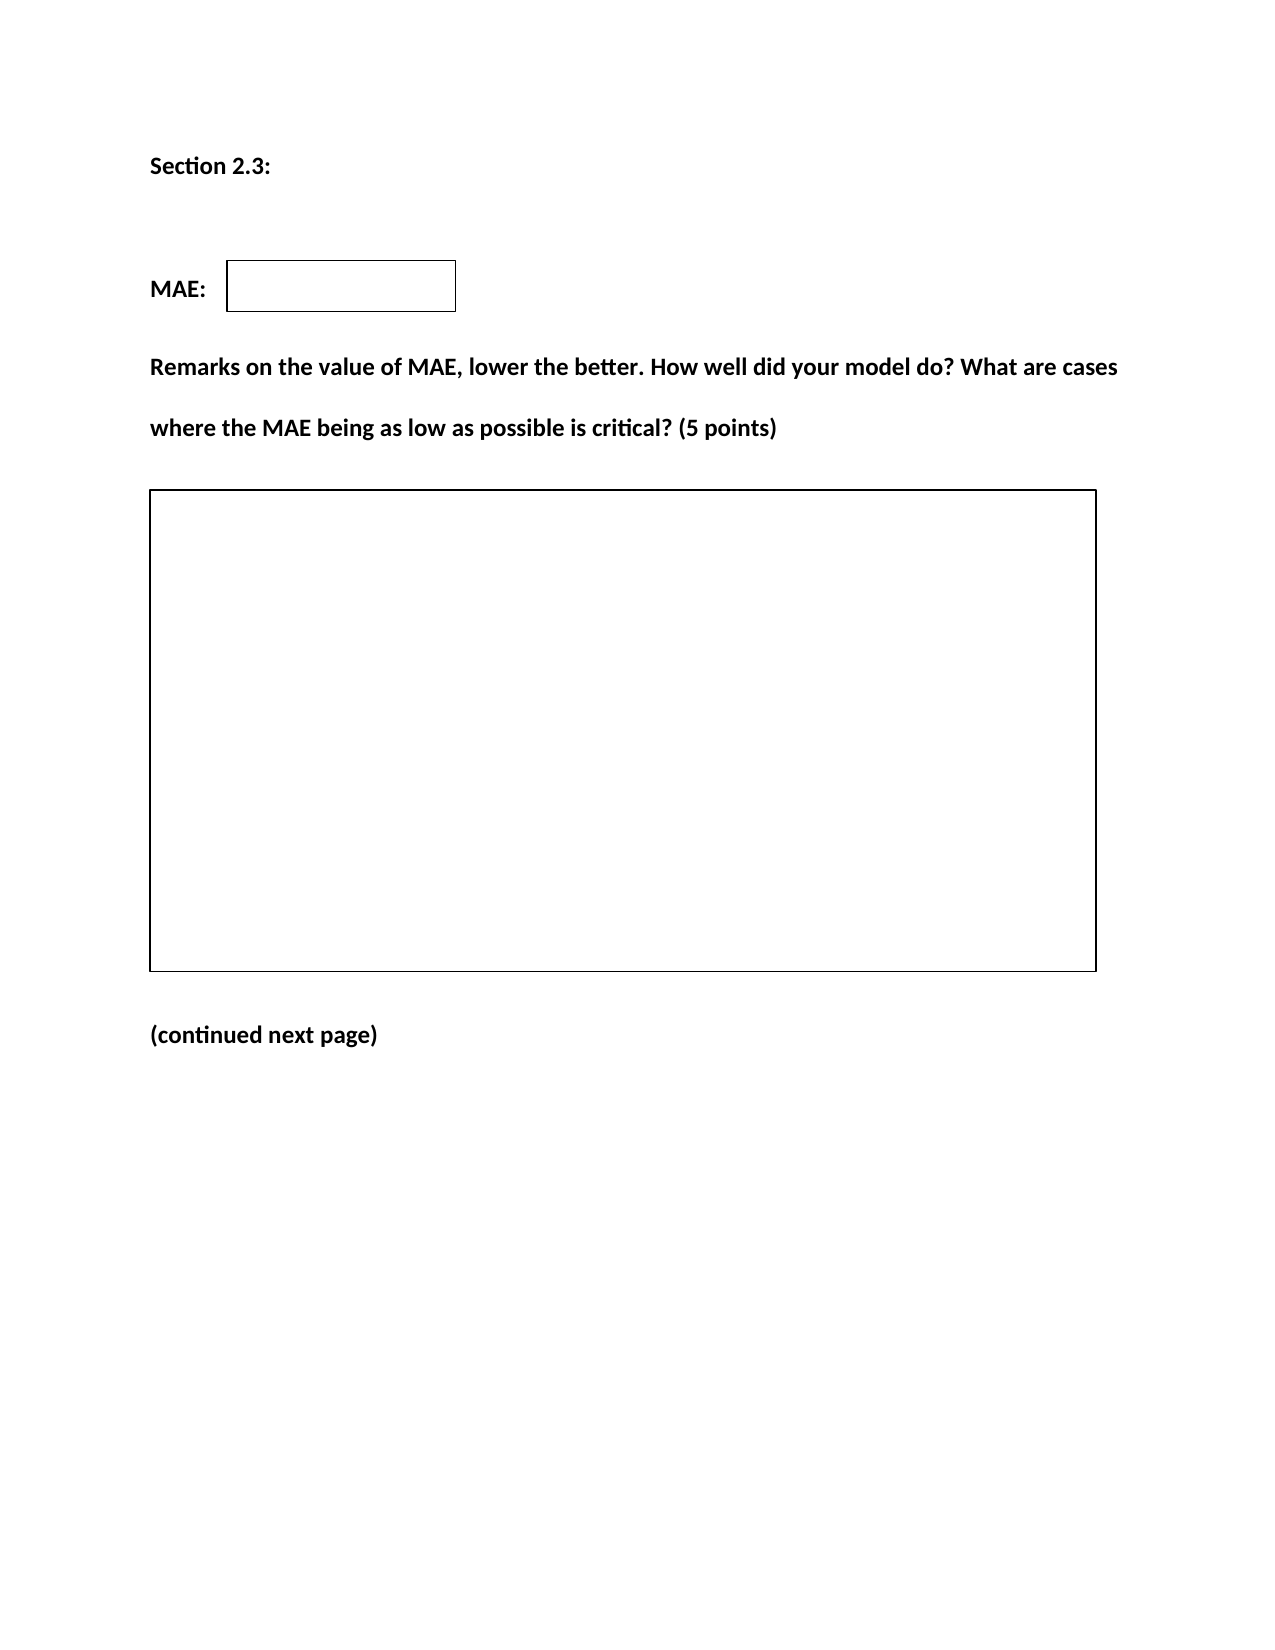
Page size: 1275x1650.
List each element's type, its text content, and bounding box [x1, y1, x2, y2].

text Remarks on the value of MAE, lower the better. How well did your model do? What are cases where the MAE being as low as possible is critical? (5 points) [150, 351, 1125, 443]
text MAE: [150, 273, 226, 304]
text (continued next page) [150, 1019, 1125, 1049]
text [456, 273, 1125, 304]
text Section 2.3: [150, 150, 1125, 181]
